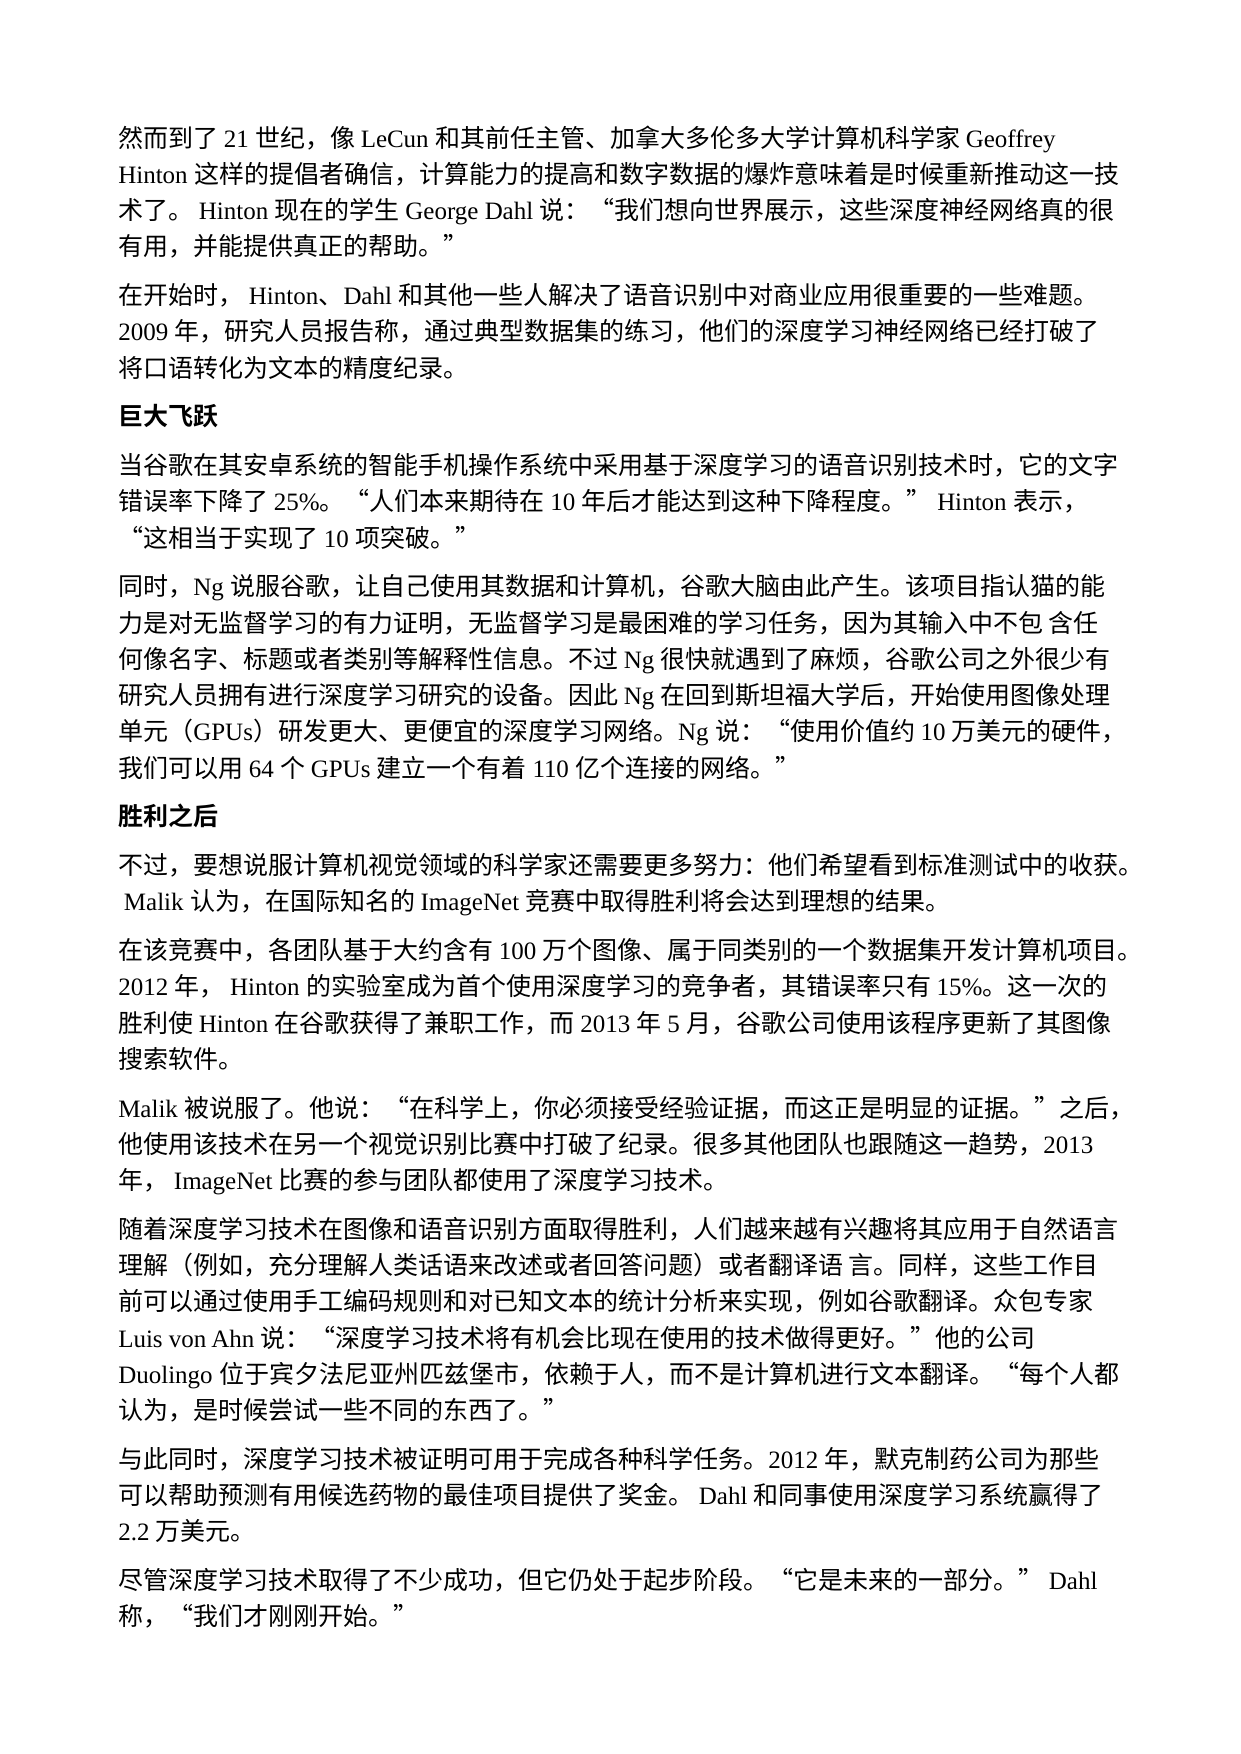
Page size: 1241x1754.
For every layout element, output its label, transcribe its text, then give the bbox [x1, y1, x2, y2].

text Malik 被说服了。他说：“在科学上，你必须接受经验证据，而这正是明显的证据。”之后，他使用该技术在另一个视觉识别比赛中打破了纪录。很多其他团队也跟随这一趋势，2013 年， ImageNet 比赛的参与团队都使用了深度学习技术。 [118, 1088, 1122, 1197]
text 在该竞赛中，各团队基于大约含有 100 万个图像、属于同类别的一个数据集开发计算机项目。2012 年， Hinton 的实验室成为首个使用深度学习的竞争者，其错误率只有 15%。这一次的胜利使 Hinton 在谷歌获得了兼职工作，而 2013 年 5 月，谷歌公司使用该程序更新了其图像搜索软件。 [118, 931, 1122, 1076]
text 当谷歌在其安卓系统的智能手机操作系统中采用基于深度学习的语音识别技术时，它的文字错误率下降了 25%。“人们本来期待在 10 年后才能达到这种下降程度。” Hinton 表示，“这相当于实现了 10 项突破。” [118, 446, 1122, 554]
text 尽管深度学习技术取得了不少成功，但它仍处于起步阶段。“它是未来的一部分。” Dahl 称，“我们才刚刚开始。” [118, 1561, 1122, 1633]
text 与此同时，深度学习技术被证明可用于完成各种科学任务。2012 年，默克制药公司为那些可以帮助预测有用候选药物的最佳项目提供了奖金。 Dahl 和同事使用深度学习系统赢得了 2.2 万美元。 [118, 1439, 1122, 1548]
text 同时，Ng 说服谷歌，让自己使用其数据和计算机，谷歌大脑由此产生。该项目指认猫的能力是对无监督学习的有力证明，无监督学习是最困难的学习任务，因为其输入中不包 含任何像名字、标题或者类别等解释性信息。不过 Ng 很快就遇到了麻烦，谷歌公司之外很少有研究人员拥有进行深度学习研究的设备。因此 Ng 在回到斯坦福大学后，开始使用图像处理单元（GPUs）研发更大、更便宜的深度学习网络。Ng 说：“使用价值约 10 万美元的硬件，我们可以用 64 个 GPUs 建立一个有着 110 亿个连接的网络。” [118, 567, 1122, 784]
text 胜利之后 [118, 797, 1122, 833]
text 然而到了 21 世纪，像 LeCun 和其前任主管、加拿大多伦多大学计算机科学家 Geoffrey Hinton 这样的提倡者确信，计算能力的提高和数字数据的爆炸意味着是时候重新推动这一技术了。 Hinton 现在的学生 George Dahl 说：“我们想向世界展示，这些深度神经网络真的很有用，并能提供真正的帮助。” [118, 118, 1122, 263]
text 在开始时， Hinton、Dahl 和其他一些人解决了语音识别中对商业应用很重要的一些难题。2009 年，研究人员报告称，通过典型数据集的练习，他们的深度学习神经网络已经打破了将口语转化为文本的精度纪录。 [118, 276, 1122, 384]
text 随着深度学习技术在图像和语音识别方面取得胜利，人们越来越有兴趣将其应用于自然语言理解（例如，充分理解人类话语来改述或者回答问题）或者翻译语 言。同样，这些工作目前可以通过使用手工编码规则和对已知文本的统计分析来实现，例如谷歌翻译。众包专家 Luis von Ahn 说：“深度学习技术将有机会比现在使用的技术做得更好。”他的公司 Duolingo 位于宾夕法尼亚州匹兹堡市，依赖于人，而不是计算机进行文本翻译。“每个人都认为，是时候尝试一些不同的东西了。” [118, 1209, 1122, 1427]
text 巨大飞跃 [118, 397, 1122, 433]
text 不过，要想说服计算机视觉领域的科学家还需要更多努力：他们希望看到标准测试中的收获。 Malik 认为，在国际知名的 ImageNet 竞赛中取得胜利将会达到理想的结果。 [118, 846, 1122, 918]
